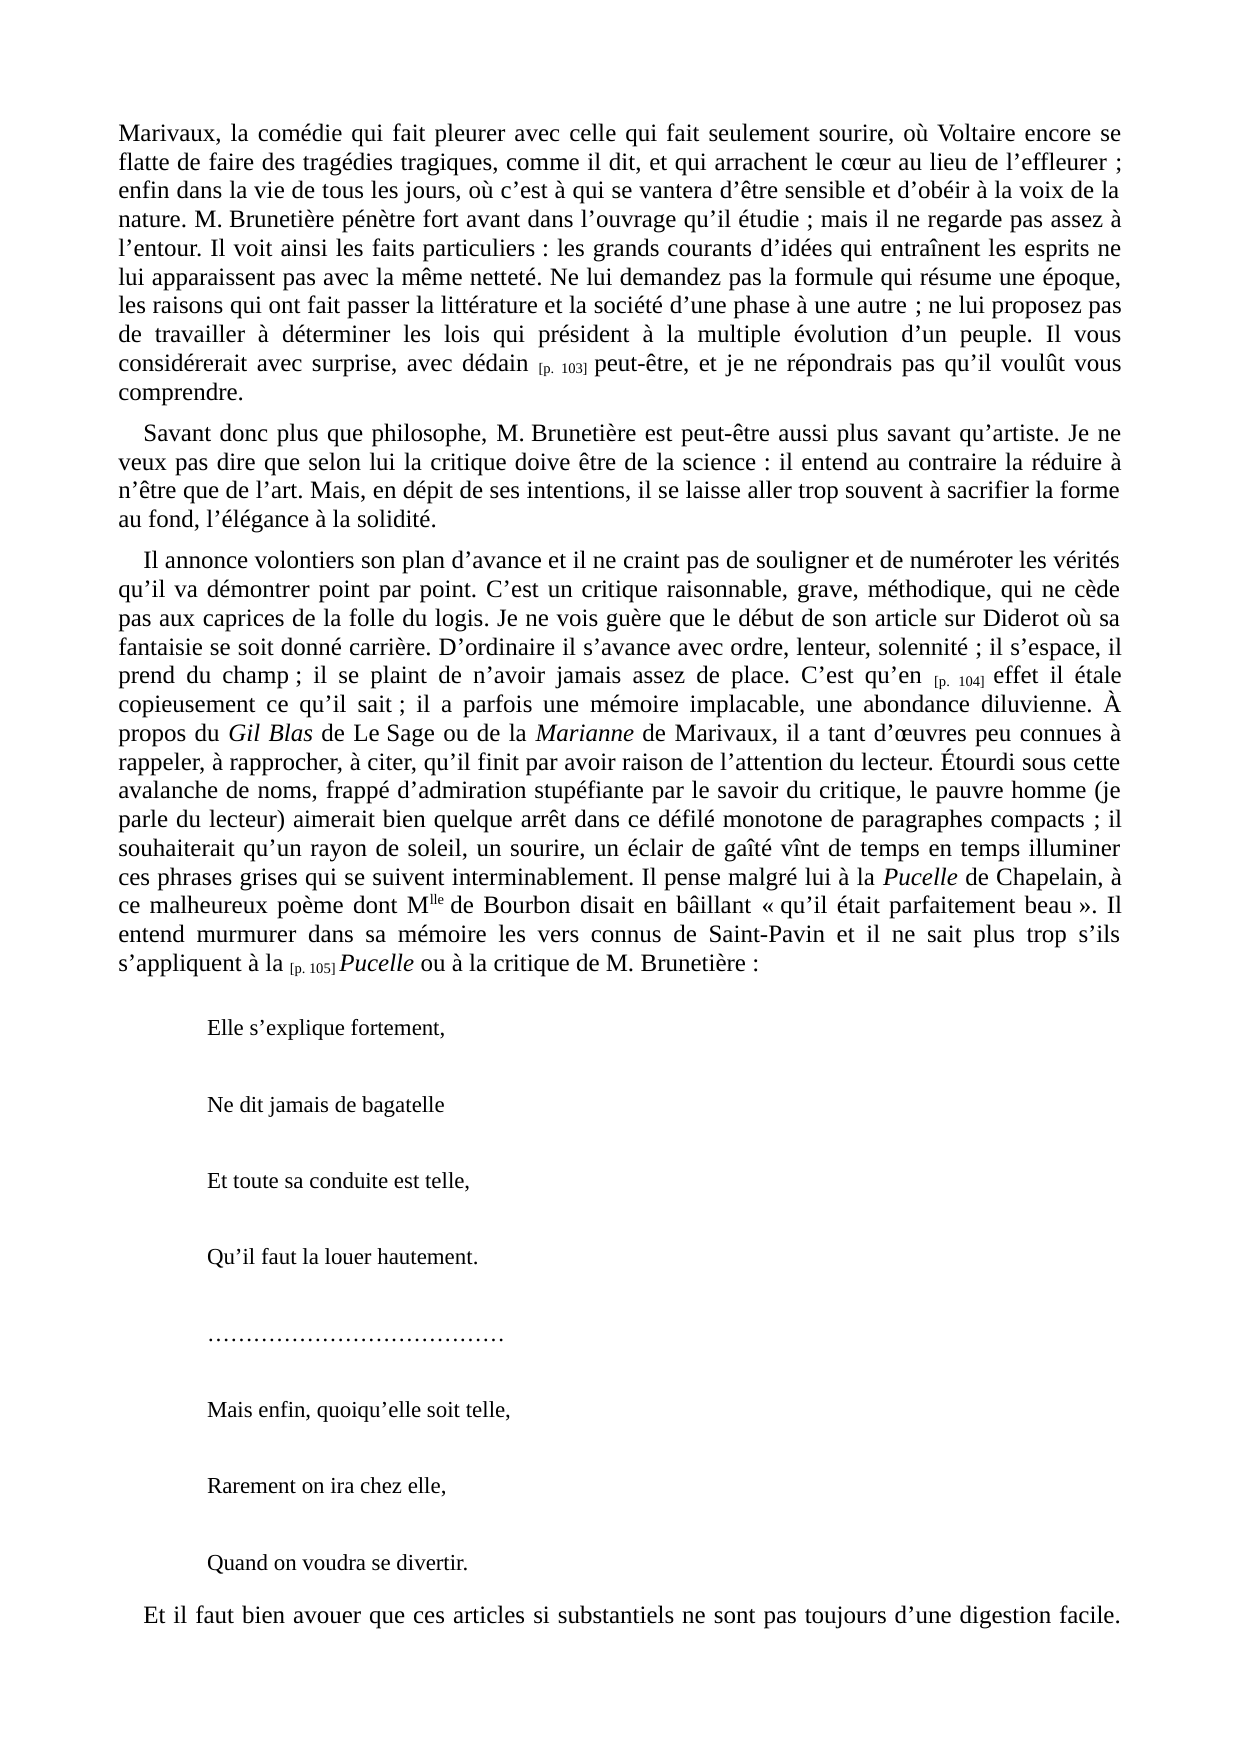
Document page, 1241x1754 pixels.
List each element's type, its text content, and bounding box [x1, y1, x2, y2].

text Mais enfin, quoiqu’elle soit telle, [207, 1396, 1122, 1422]
text Quand on voudra se divertir. [207, 1549, 1122, 1575]
text ………………………………… [207, 1320, 1122, 1346]
text Elle s’explique fortement, [207, 1014, 1122, 1041]
text Ne dit jamais de bagatelle [207, 1091, 1122, 1117]
text Qu’il faut la louer hautement. [207, 1243, 1122, 1270]
text Il annonce volontiers son plan d’avance et il ne craint pas de souligner et de numéroter les vérités qu’il va démontrer point par point. C’est un critique raisonnable, grave, méthodique, qui ne cède pas aux caprices de la folle du logis. Je ne vois guère que le début de son article sur Diderot où sa fantaisie se soit donné carrière. D’ordinaire il s’avance avec ordre, lenteur, solennité ; il s’espace, il prend du champ ; il se plaint de n’avoir jamais assez de place. C’est qu’en [p. 104] effet il étale copieusement ce qu’il sait ; il a parfois une mémoire implacable, une abondance diluvienne. À propos du Gil Blas de Le Sage ou de la Marianne de Marivaux, il a tant d’œuvres peu connues à rappeler, à rapprocher, à citer, qu’il finit par avoir raison de l’attention du lecteur. Étourdi sous cette avalanche de noms, frappé d’admiration stupéfiante par le savoir du critique, le pauvre homme (je parle du lecteur) aimerait bien quelque arrêt dans ce défilé monotone de paragraphes compacts ; il souhaiterait qu’un rayon de soleil, un sourire, un éclair de gaîté vînt de temps en temps illuminer ces phrases grises qui se suivent interminablement. Il pense malgré lui à la Pucelle de Chapelain, à ce malheureux poème dont Mlle de Bourbon disait en bâillant « qu’il était parfaitement beau ». Il entend murmurer dans sa mémoire les vers connus de Saint-Pavin et il ne sait plus trop s’ils s’appliquent à la [p. 105] Pucelle ou à la critique de M. Brunetière : [118, 546, 1122, 977]
text Rarement on ira chez elle, [207, 1472, 1122, 1499]
text Marivaux, la comédie qui fait pleurer avec celle qui fait seulement sourire, où Voltaire encore se flatte de faire des tragédies tragiques, comme il dit, et qui arrachent le cœur au lieu de l’effleurer ; enfin dans la vie de tous les jours, où c’est à qui se vantera d’être sensible et d’obéir à la voix de la nature. M. Brunetière pénètre fort avant dans l’ouvrage qu’il étudie ; mais il ne regarde pas assez à l’entour. Il voit ainsi les faits particuliers : les grands courants d’idées qui entraînent les esprits ne lui apparaissent pas avec la même netteté. Ne lui demandez pas la formule qui résume une époque, les raisons qui ont fait passer la littérature et la société d’une phase à une autre ; ne lui proposez pas de travailler à déterminer les lois qui président à la multiple évolution d’un peuple. Il vous considérerait avec surprise, avec dédain [p. 103] peut-être, et je ne répondrais pas qu’il voulût vous comprendre. [118, 118, 1122, 406]
text Et toute sa conduite est telle, [207, 1167, 1122, 1193]
text Et il faut bien avouer que ces articles si substantiels ne sont pas toujours d’une digestion facile. [118, 1600, 1122, 1629]
text Savant donc plus que philosophe, M. Brunetière est peut-être aussi plus savant qu’artiste. Je ne veux pas dire que selon lui la critique doive être de la science : il entend au contraire la réduire à n’être que de l’art. Mais, en dépit de ses intentions, il se laisse aller trop souvent à sacrifier la forme au fond, l’élégance à la solidité. [118, 418, 1122, 533]
